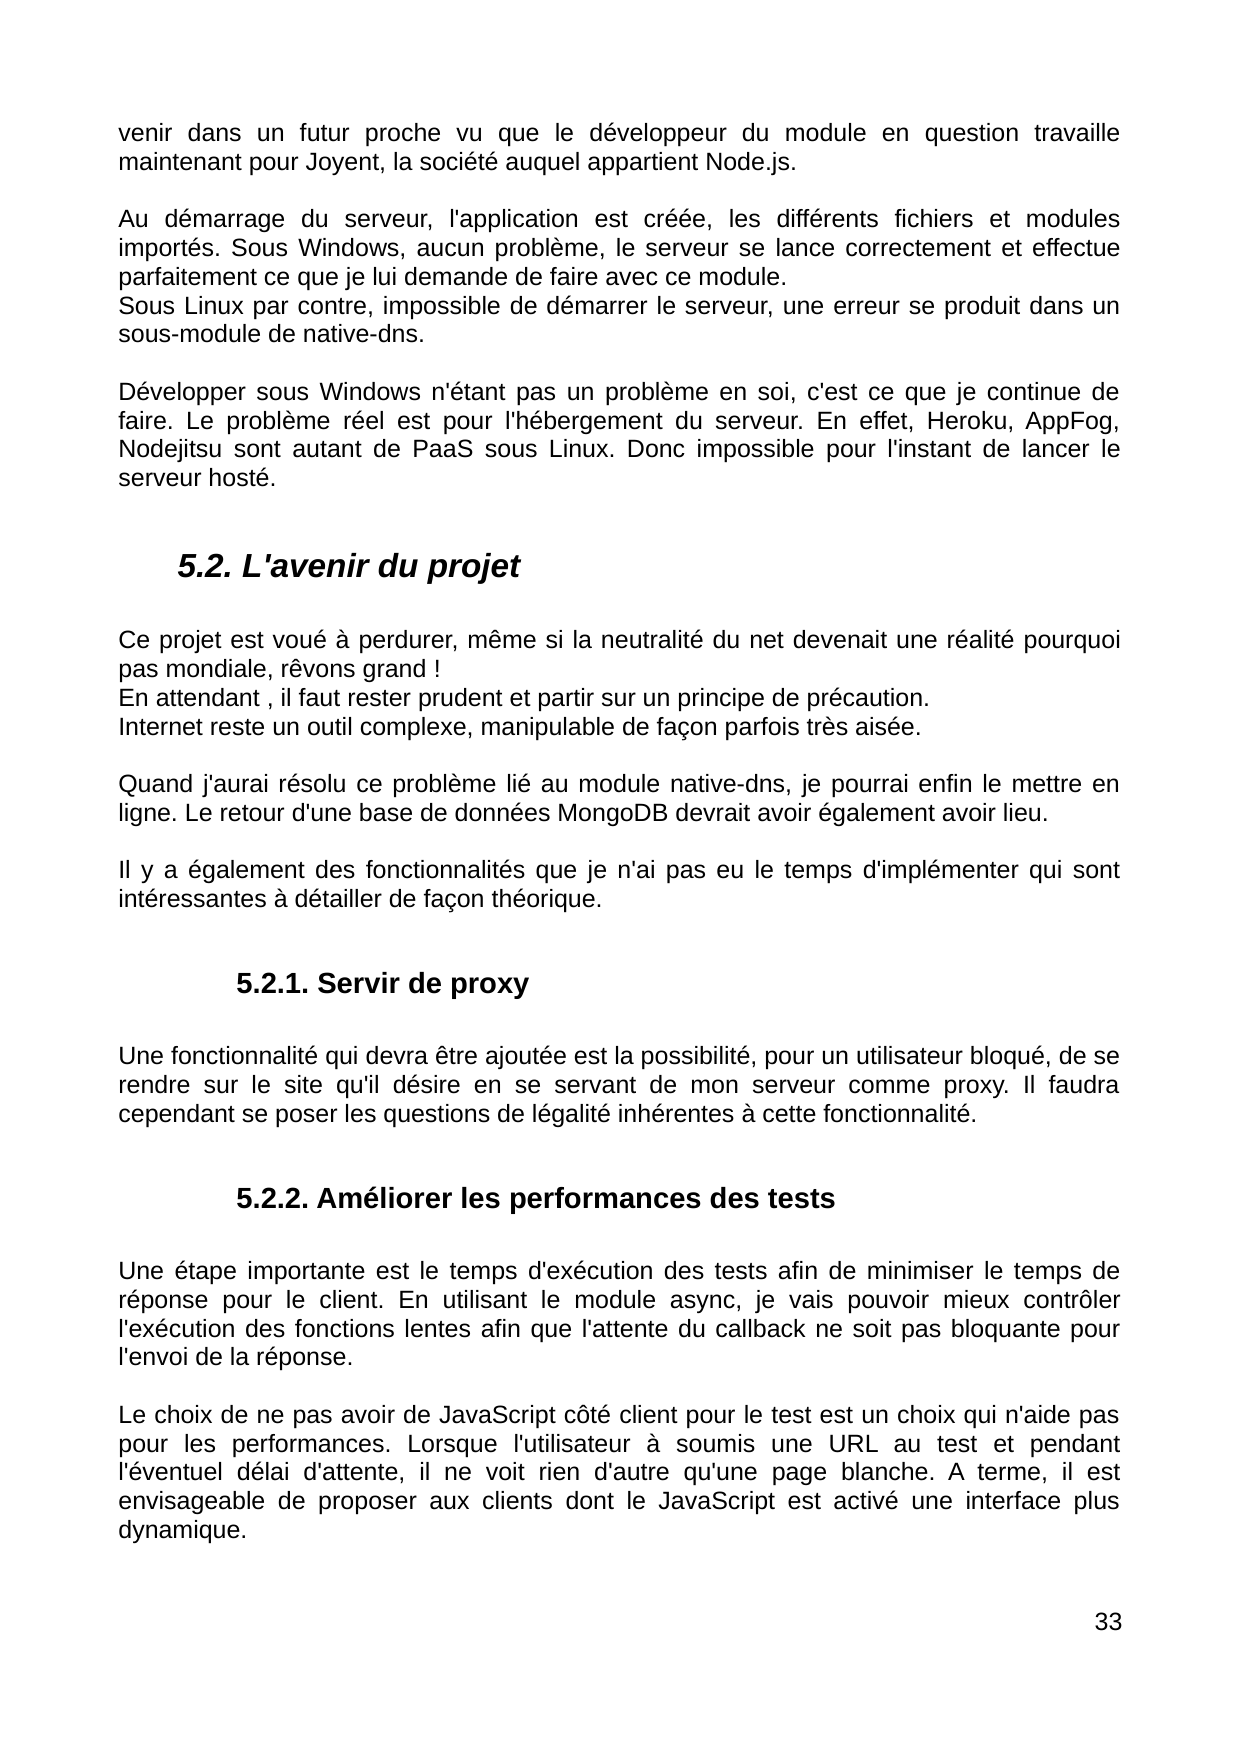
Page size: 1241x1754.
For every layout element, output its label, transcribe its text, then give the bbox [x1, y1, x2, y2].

text Internet reste un outil complexe, manipulable de façon parfois très aisée. [118, 712, 1122, 740]
subtitle 5.2.2. Améliorer les performances des tests [236, 1181, 1122, 1215]
text Une étape importante est le temps d'exécution des tests afin de minimiser le temps de réponse pour le client. En utilisant le module async, je vais pouvoir mieux contrôler l'exécution des fonctions lentes afin que l'attente du callback ne soit pas bloquante pour l'envoi de la réponse. [118, 1256, 1122, 1371]
text Ce projet est voué à perdurer, même si la neutralité du net devenait une réalité pourquoi pas mondiale, rêvons grand ! [118, 625, 1122, 683]
subtitle 5.2.1. Servir de proxy [236, 967, 1122, 1000]
text Le choix de ne pas avoir de JavaScript côté client pour le test est un choix qui n'aide pas pour les performances. Lorsque l'utilisateur à soumis une URL au test et pendant l'éventuel délai d'attente, il ne voit rien d'autre qu'une page blanche. A terme, il est envisageable de proposer aux clients dont le JavaScript est activé une interface plus dynamique. [118, 1400, 1122, 1544]
text Il y a également des fonctionnalités que je n'ai pas eu le temps d'implémenter qui sont intéressantes à détailler de façon théorique. [118, 855, 1122, 913]
text venir dans un futur proche vu que le développeur du module en question travaille maintenant pour Joyent, la société auquel appartient Node.js. [118, 118, 1122, 176]
text Développer sous Windows n'étant pas un problème en soi, c'est ce que je continue de faire. Le problème réel est pour l'hébergement du serveur. En effet, Heroku, AppFog, Nodejitsu sont autant de PaaS sous Linux. Donc impossible pour l'instant de lancer le serveur hosté. [118, 377, 1122, 492]
text Une fonctionnalité qui devra être ajoutée est la possibilité, pour un utilisateur bloqué, de se rendre sur le site qu'il désire en se servant de mon serveur comme proxy. Il faudra cependant se poser les questions de légalité inhérentes à cette fonctionnalité. [118, 1041, 1122, 1128]
text En attendant , il faut rester prudent et partir sur un principe de précaution. [118, 683, 1122, 712]
text Quand j'aurai résolu ce problème lié au module native-dns, je pourrai enfin le mettre en ligne. Le retour d'une base de données MongoDB devrait avoir également avoir lieu. [118, 769, 1122, 827]
text Au démarrage du serveur, l'application est créée, les différents fichiers et modules importés. Sous Windows, aucun problème, le serveur se lance correctement et effectue parfaitement ce que je lui demande de faire avec ce module. [118, 204, 1122, 291]
text Sous Linux par contre, impossible de démarrer le serveur, une erreur se produit dans un sous-module de native-dns. [118, 291, 1122, 348]
subtitle 5.2. L'avenir du projet [177, 546, 1122, 584]
